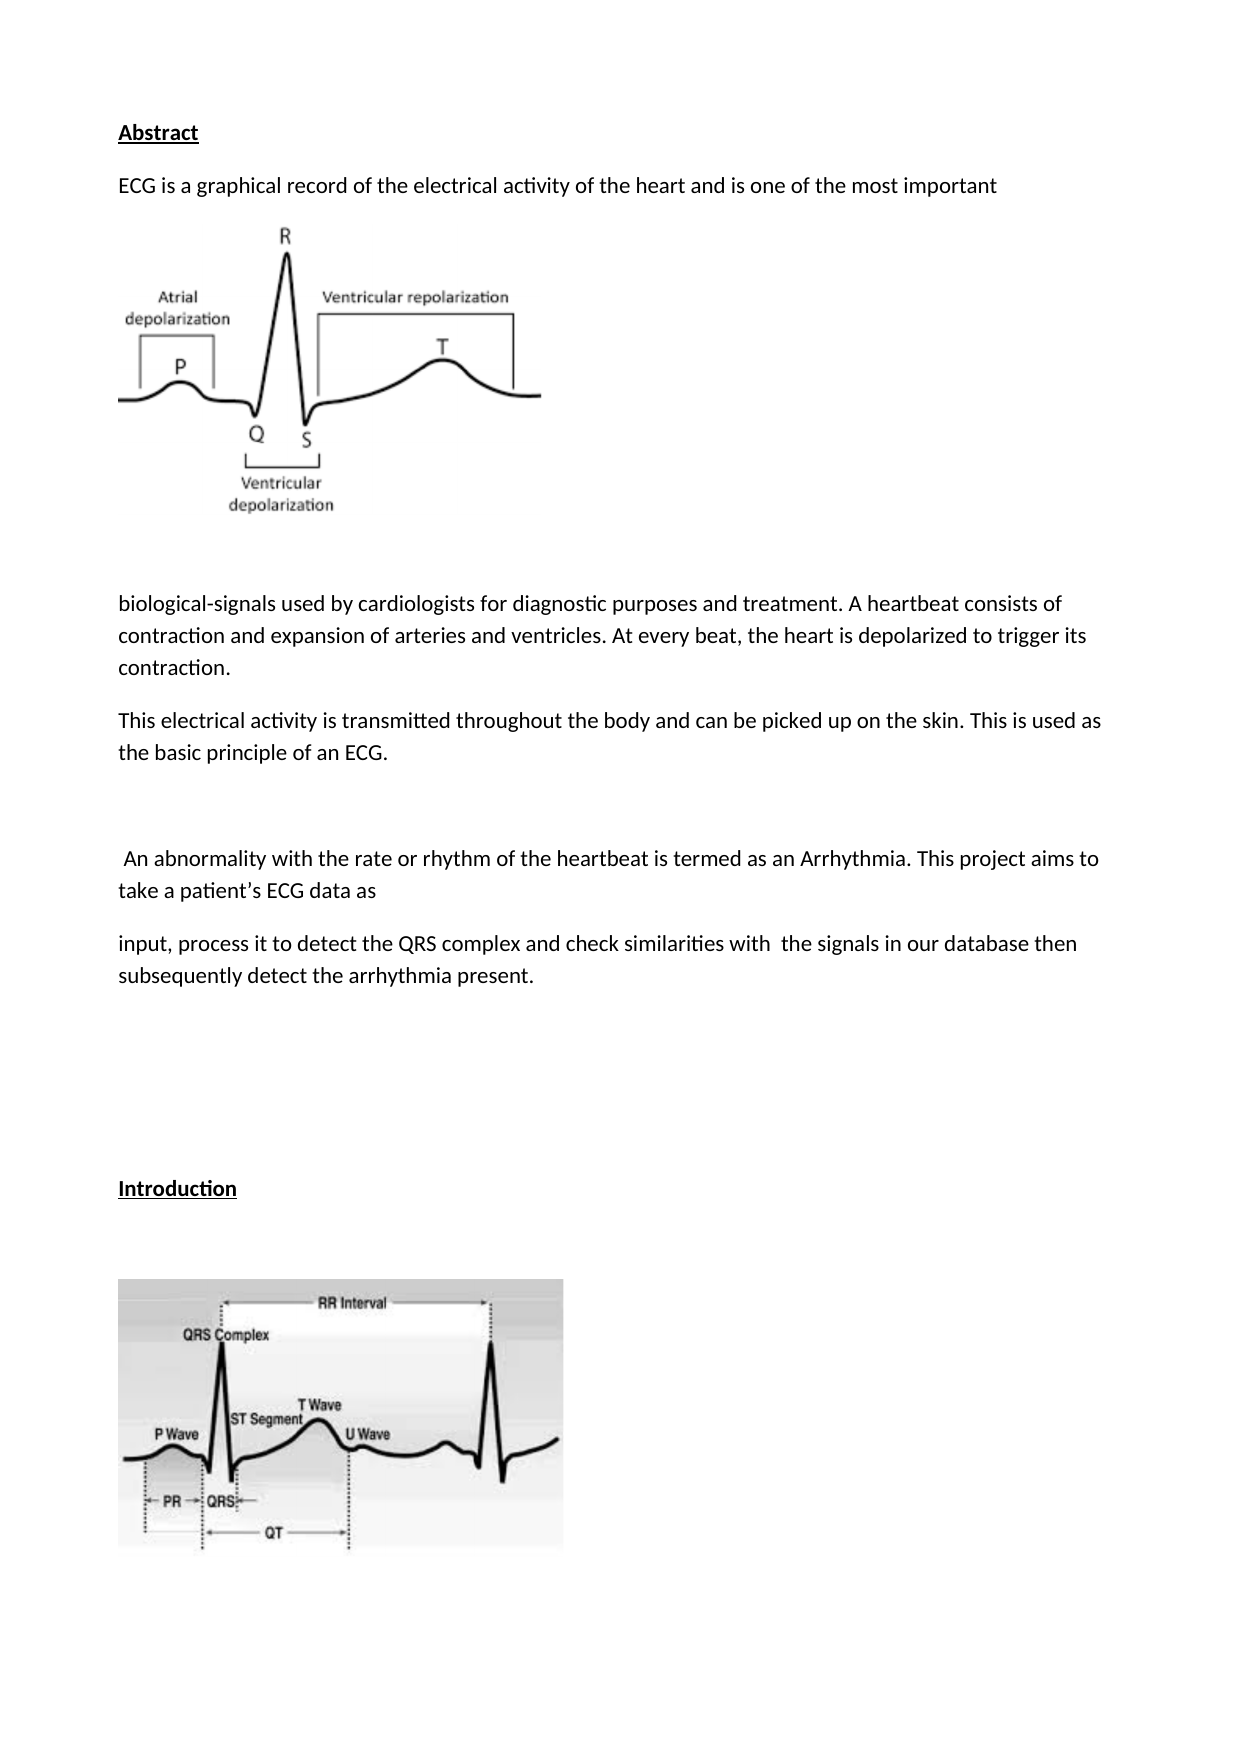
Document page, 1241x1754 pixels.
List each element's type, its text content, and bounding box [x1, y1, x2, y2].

text input, process it to detect the QRS complex and check similarities with the signals in our database then subsequently detect the arrhythmia present. [118, 929, 1122, 990]
text This electrical activity is transmitted throughout the body and can be picked up on the skin. This is used as the basic principle of an ECG. [118, 706, 1122, 766]
text An abnormality with the rate or rhythm of the heartbeat is termed as an Arrhythmia. This project aims to take a patient’s ECG data as [118, 844, 1122, 904]
text biological-signals used by cardiologists for diagnostic purposes and treatment. A heartbeat consists of contraction and expansion of arteries and ventricles. At every beat, the heart is depolarized to trigger its contraction. [118, 589, 1122, 681]
text ECG is a graphical record of the electrical activity of the heart and is one of the most important [118, 171, 1122, 199]
text Abstract [118, 118, 1122, 146]
text Introduction [118, 1174, 1122, 1202]
